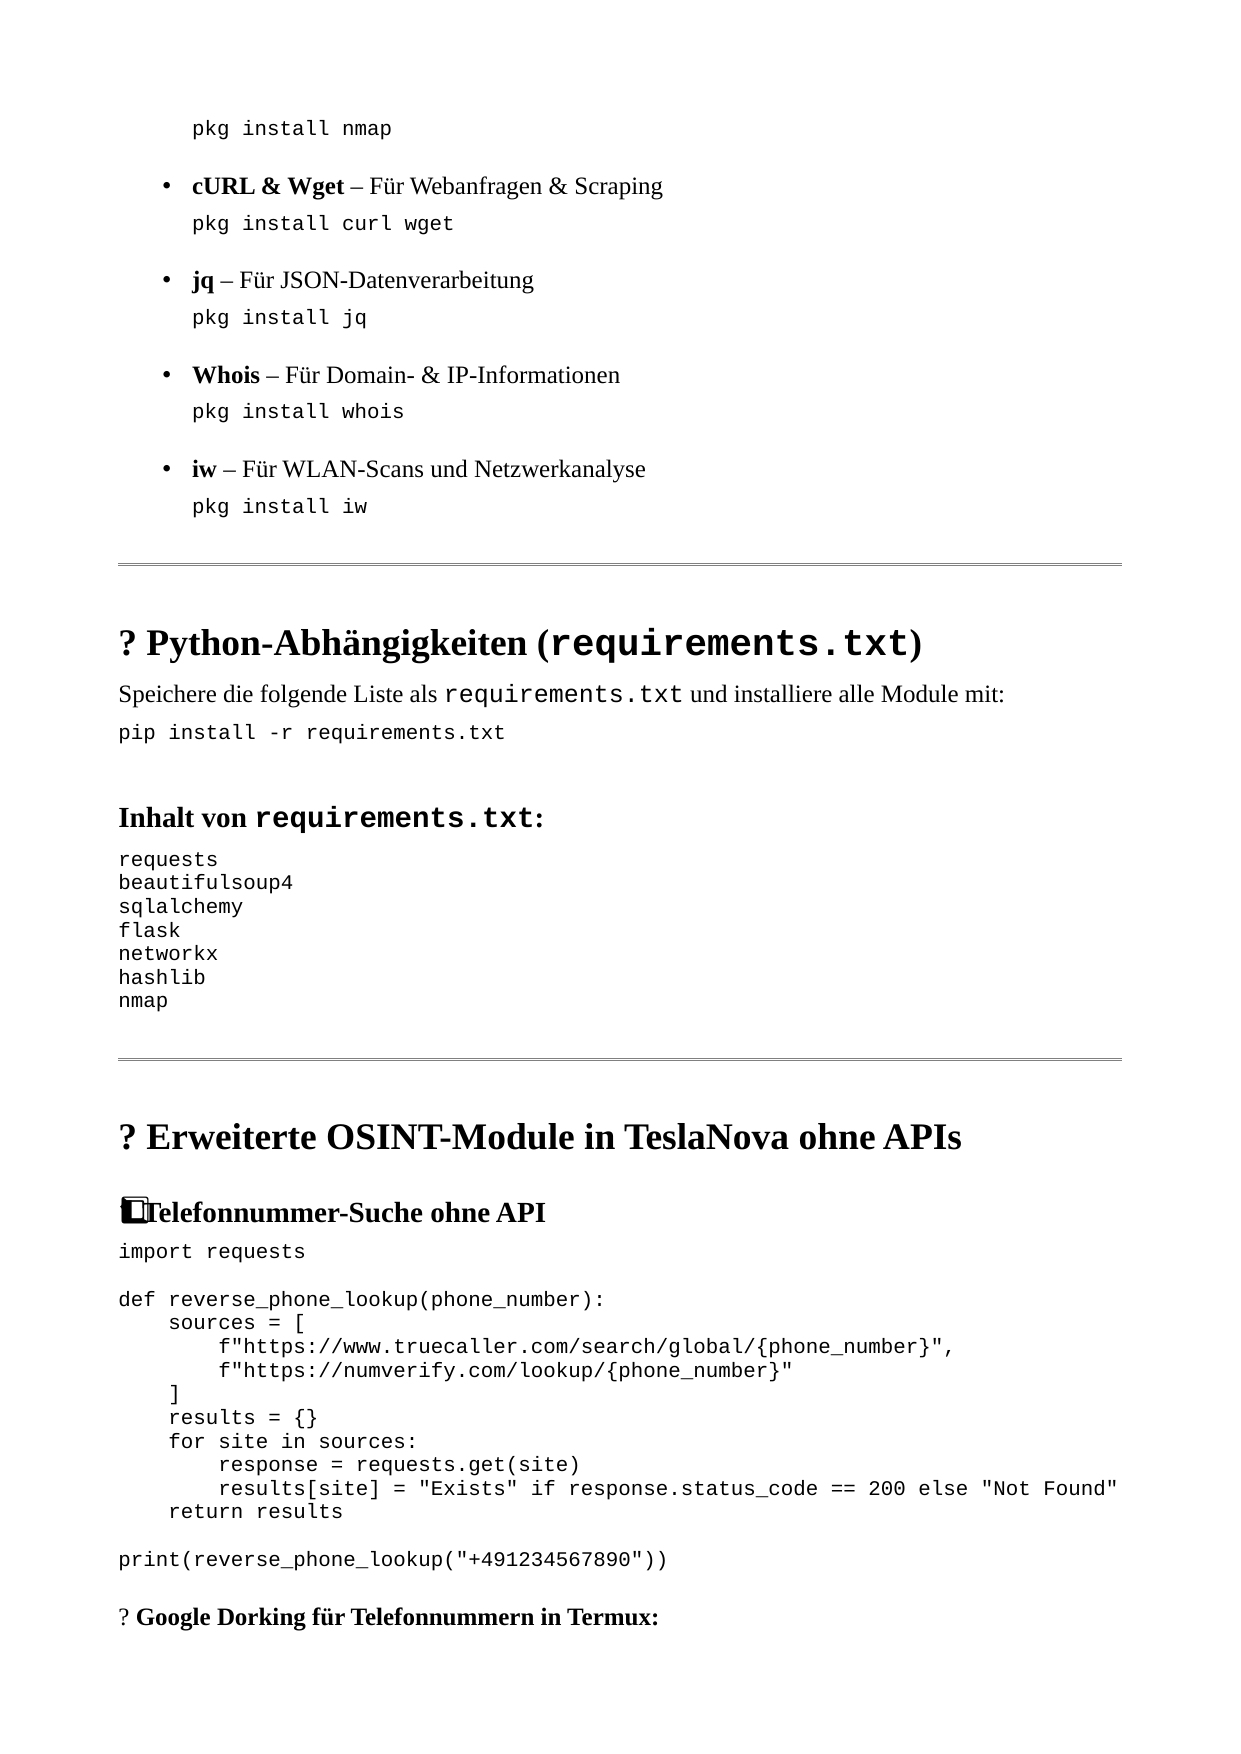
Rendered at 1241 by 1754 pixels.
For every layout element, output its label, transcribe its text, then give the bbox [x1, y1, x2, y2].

text sqlalchemy [118, 896, 1122, 919]
text requests [118, 849, 1122, 872]
text ? Google Dorking für Telefonnummern in Termux: [118, 1602, 1122, 1631]
text ] [118, 1383, 1122, 1407]
text hashlib [118, 967, 1122, 991]
subtitle 1️⃣ Telefonnummer-Suche ohne API [118, 1195, 1122, 1229]
text pip install -r requirements.txt [118, 722, 1122, 746]
text sources = [ [118, 1312, 1122, 1336]
subtitle ? Python-Abhängigkeiten (requirements.txt) [118, 620, 1122, 666]
text def reverse_phone_lookup(phone_number): [118, 1289, 1122, 1312]
list jq – Für JSON-Datenverarbeitung [162, 266, 1122, 294]
list pkg install whois [162, 401, 1122, 425]
text import requests [118, 1241, 1122, 1265]
text response = requests.get(site) [118, 1454, 1122, 1478]
list cURL & Wget – Für Webanfragen & Scraping [162, 171, 1122, 200]
text beautifulsoup4 [118, 872, 1122, 896]
subtitle Inhalt von requirements.txt: [118, 800, 1122, 836]
text nmap [118, 991, 1122, 1014]
text f"https://www.truecaller.com/search/global/{phone_number}", [118, 1336, 1122, 1360]
list Whois – Für Domain- & IP-Informationen [162, 360, 1122, 389]
text print(reverse_phone_lookup("+491234567890")) [118, 1549, 1122, 1572]
subtitle ? Erweiterte OSINT-Module in TeslaNova ohne APIs [118, 1115, 1122, 1158]
text f"https://numverify.com/lookup/{phone_number}" [118, 1360, 1122, 1383]
list pkg install jq [162, 307, 1122, 331]
text results = {} [118, 1407, 1122, 1431]
text for site in sources: [118, 1431, 1122, 1454]
text networkx [118, 943, 1122, 967]
text results[site] = "Exists" if response.status_code == 200 else "Not Found" [118, 1478, 1122, 1502]
list pkg install nmap [162, 118, 1122, 142]
list iw – Für WLAN-Scans und Netzwerkanalyse [162, 454, 1122, 483]
text return results [118, 1502, 1122, 1525]
text flask [118, 919, 1122, 943]
list pkg install curl wget [162, 212, 1122, 236]
list pkg install iw [162, 496, 1122, 519]
text Speichere die folgende Liste als requirements.txt und installiere alle Module mit: [118, 679, 1122, 709]
